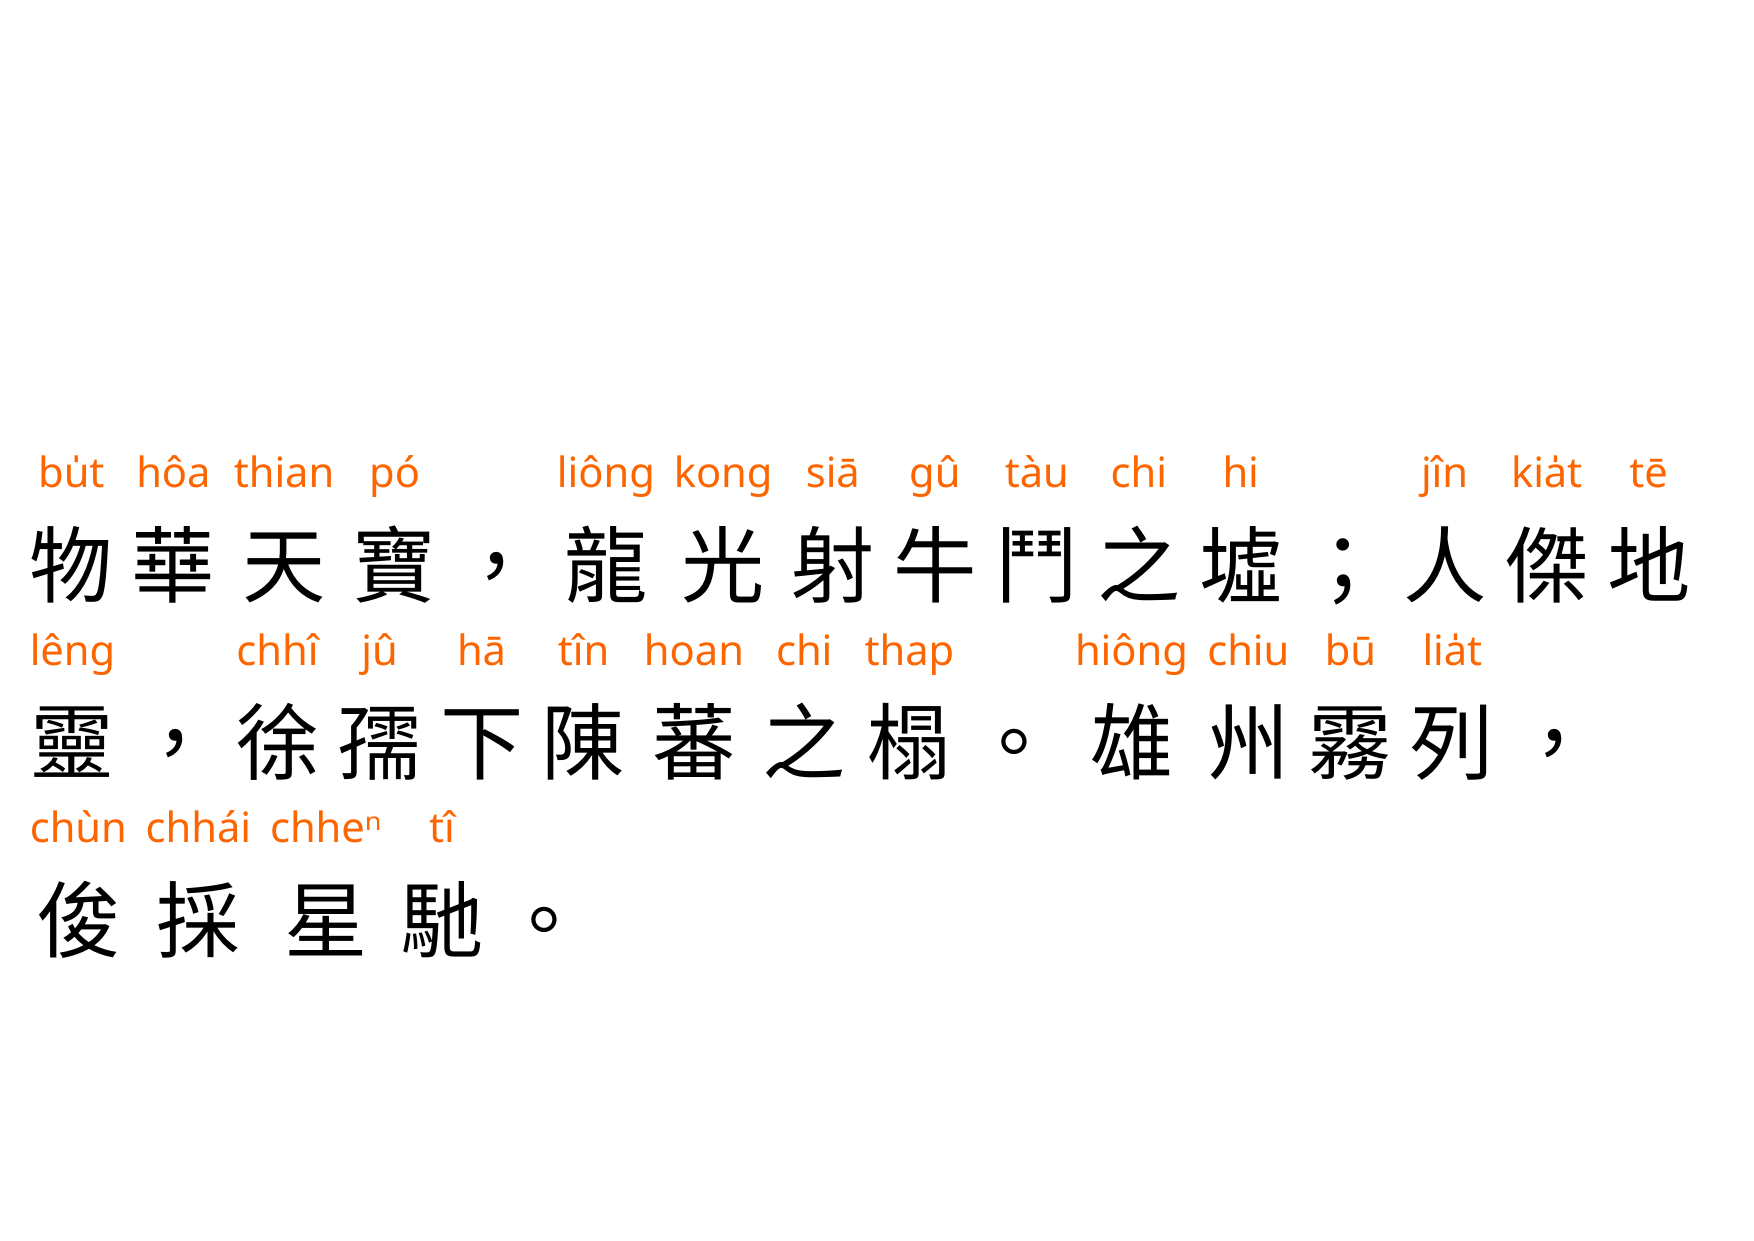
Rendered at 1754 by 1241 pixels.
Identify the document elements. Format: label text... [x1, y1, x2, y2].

text 豫ū 章chiong 故kò͘ 郡kūn ， 洪hông 都to 新sin 府hú 。 星seng 分hun 翼si̍t 軫chin ， 地tē 接chiap 衡hêng 廬lô͘ 。 襟khim 三sam 江kang 而jî 帶tài 五gō͘ 湖ô͘ ， 控khòng 蠻bân 荊keng 而jî 引ín 甌au 越oa̍t 。 物bu̍t 華hôa 天thian 寶pó ， 龍liông 光kong 射siā 牛gû 鬥tàu 之chi 墟hi ； 人jîn 傑kia̍t 地tē 靈lêng ， 徐chhî 孺jû 下hā 陳tîn 蕃hoan 之chi 榻thap 。 雄hiông 州chiu 霧bū 列lia̍t ， 俊chùn 採chhái 星chheⁿ 馳tî 。 [29, 443, 1707, 975]
